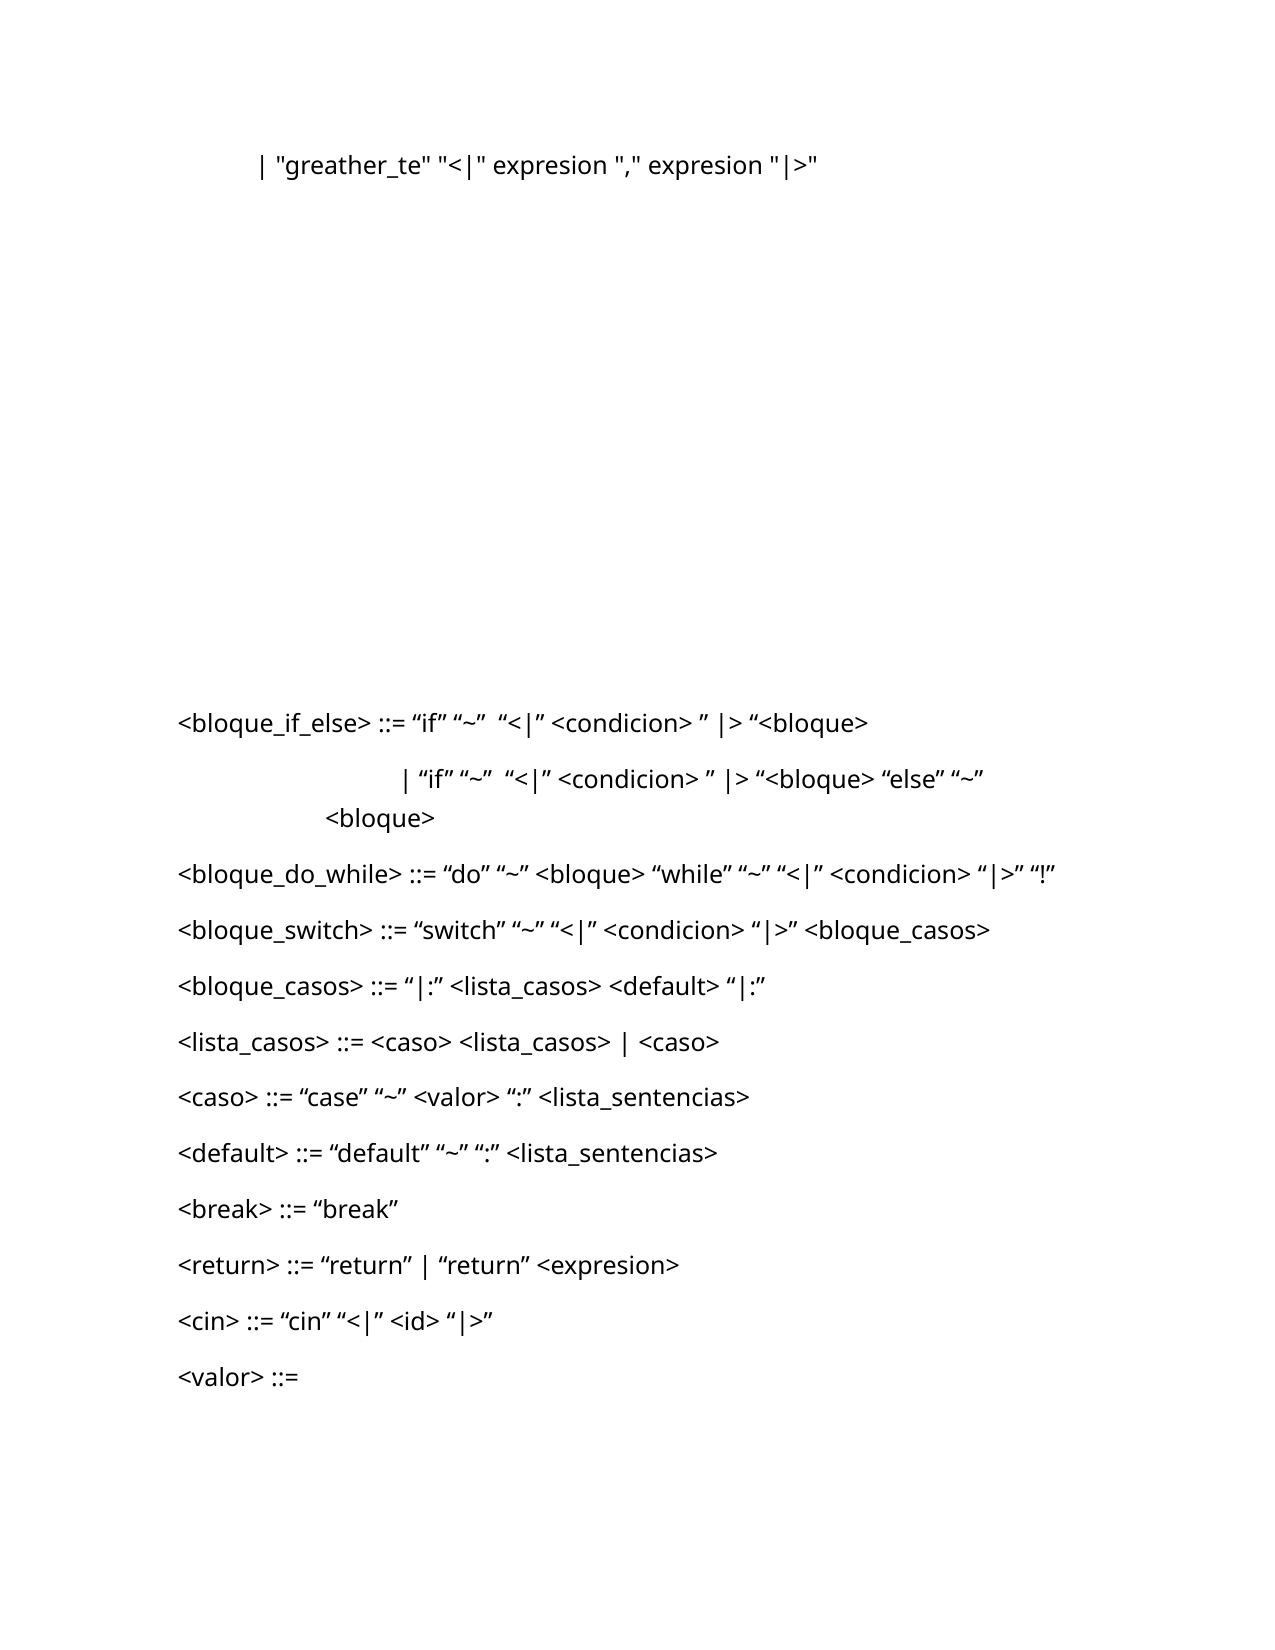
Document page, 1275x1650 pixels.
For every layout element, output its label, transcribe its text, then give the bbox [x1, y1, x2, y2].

text <bloque_do_while> ::= “do” “~” <bloque> “while” “~” “<|” <condicion> “|>” “!” [177, 857, 1098, 891]
text <bloque_switch> ::= “switch” “~” “<|” <condicion> “|>” <bloque_casos> [177, 913, 1098, 947]
text | “if” “~” “<|” <condicion> ” |> “<bloque> “else” “~” <bloque> [325, 762, 1098, 835]
text | "greather_te" "<|" expresion "," expresion "|>" [177, 148, 1098, 182]
text <cin> ::= “cin” “<|” <id> “|>” [177, 1303, 1098, 1337]
text <bloque_casos> ::= “|:” <lista_casos> <default> “|:” [177, 968, 1098, 1002]
text <return> ::= “return” | “return” <expresion> [177, 1248, 1098, 1282]
text <break> ::= “break” [177, 1192, 1098, 1226]
text <default> ::= “default” “~” “:” <lista_sentencias> [177, 1136, 1098, 1170]
text <valor> ::= [177, 1359, 1098, 1393]
text <lista_casos> ::= <caso> <lista_casos> | <caso> [177, 1024, 1098, 1058]
text <caso> ::= “case” “~” <valor> “:” <lista_sentencias> [177, 1080, 1098, 1114]
text <bloque_if_else> ::= “if” “~” “<|” <condicion> ” |> “<bloque> [177, 706, 1098, 740]
